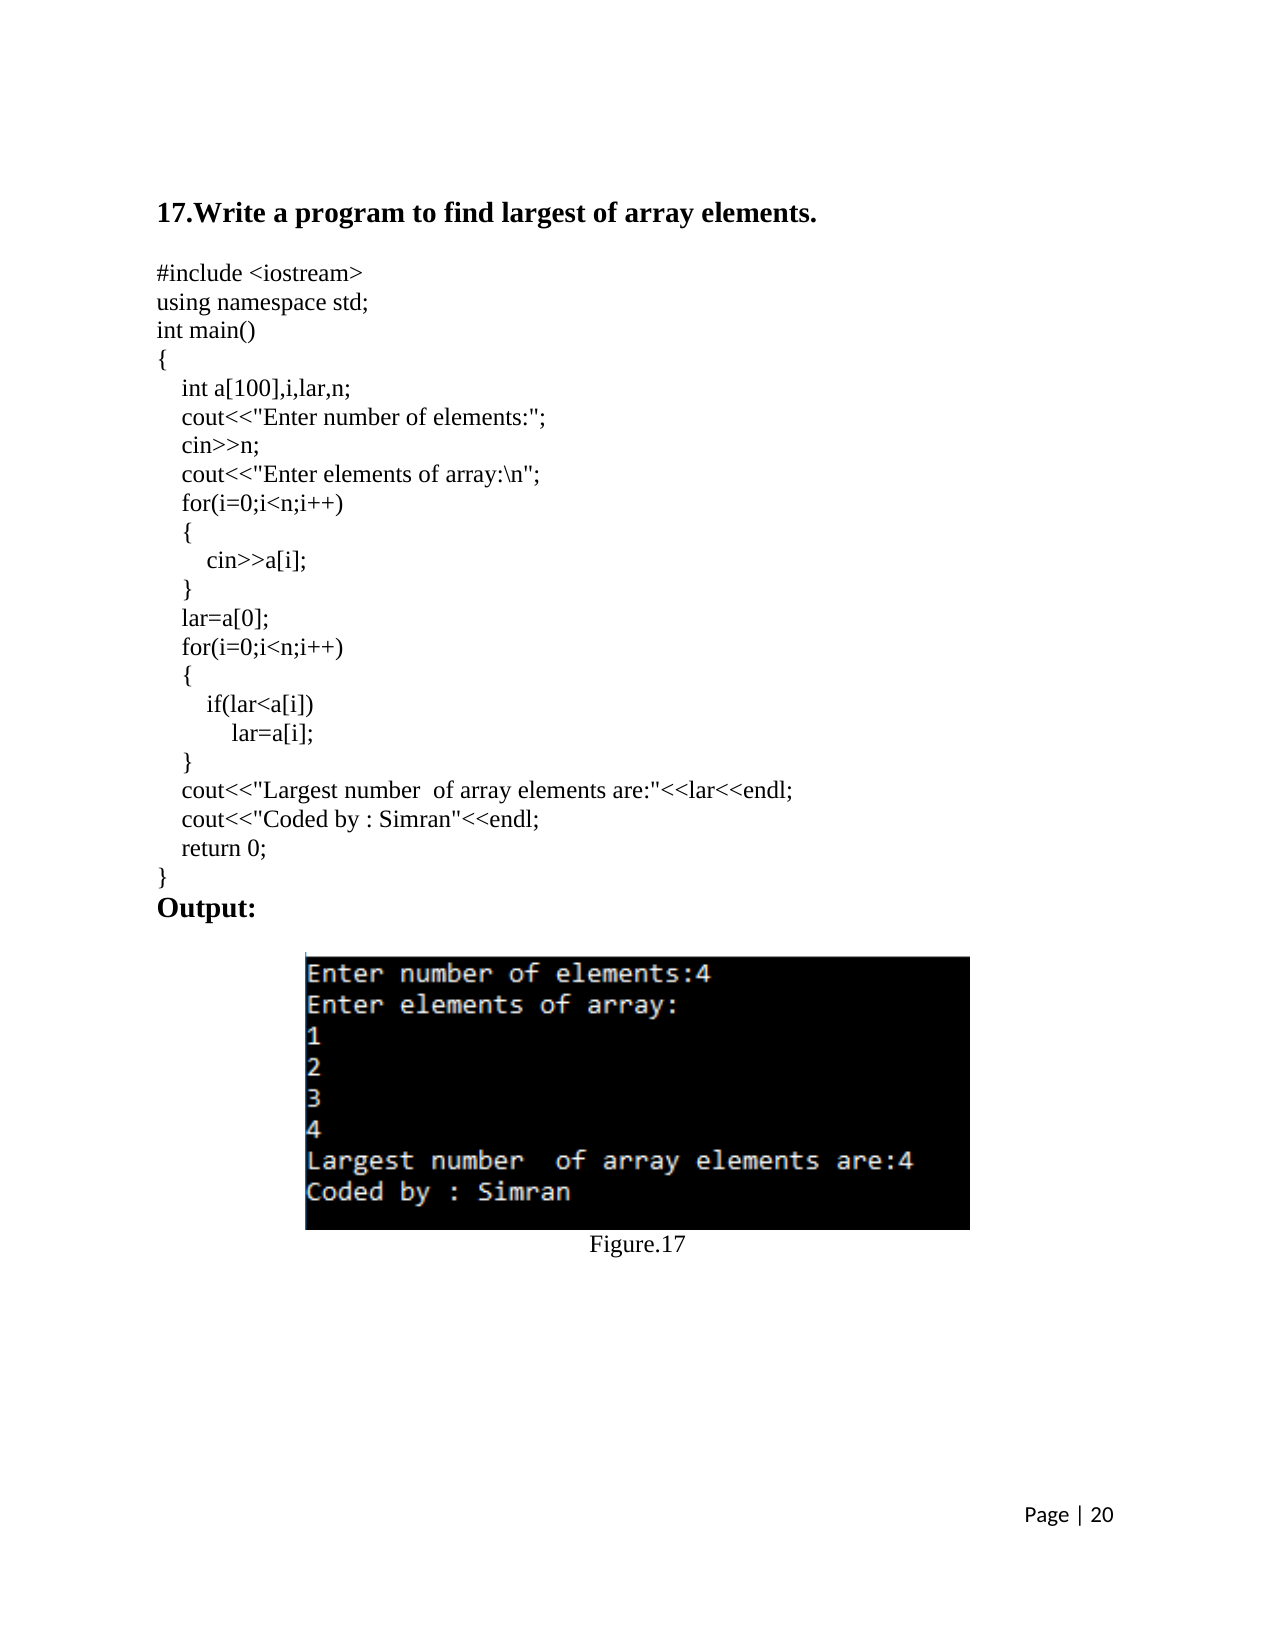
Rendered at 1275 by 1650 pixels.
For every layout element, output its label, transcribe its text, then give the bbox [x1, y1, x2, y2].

text cout<<"Largest number of array elements are:"<<lar<<endl; [156, 775, 1118, 804]
text } [156, 862, 1118, 890]
text using namespace std; [156, 287, 1118, 315]
text { [156, 660, 1118, 689]
text cout<<"Enter number of elements:"; [156, 402, 1118, 430]
text for(i=0;i<n;i++) [156, 632, 1118, 660]
text cin>>n; [156, 430, 1118, 459]
text int a[100],i,lar,n; [156, 373, 1118, 402]
text Output: [156, 890, 1118, 924]
text lar=a[0]; [156, 603, 1118, 632]
text } [156, 574, 1118, 603]
text } [156, 747, 1118, 775]
text cin>>a[i]; [156, 545, 1118, 574]
text { [156, 517, 1118, 545]
text int main() [156, 315, 1118, 344]
text lar=a[i]; [156, 718, 1118, 747]
text return 0; [156, 833, 1118, 862]
text { [156, 344, 1118, 373]
text cout<<"Coded by : Simran"<<endl; [156, 804, 1118, 833]
text Figure.17 [156, 1229, 1118, 1258]
text for(i=0;i<n;i++) [156, 488, 1118, 517]
text if(lar<a[i]) [156, 689, 1118, 718]
text cout<<"Enter elements of array:\n"; [156, 459, 1118, 488]
text #include <iostream> [156, 258, 1118, 287]
text 17.Write a program to find largest of array elements. [156, 196, 1118, 229]
